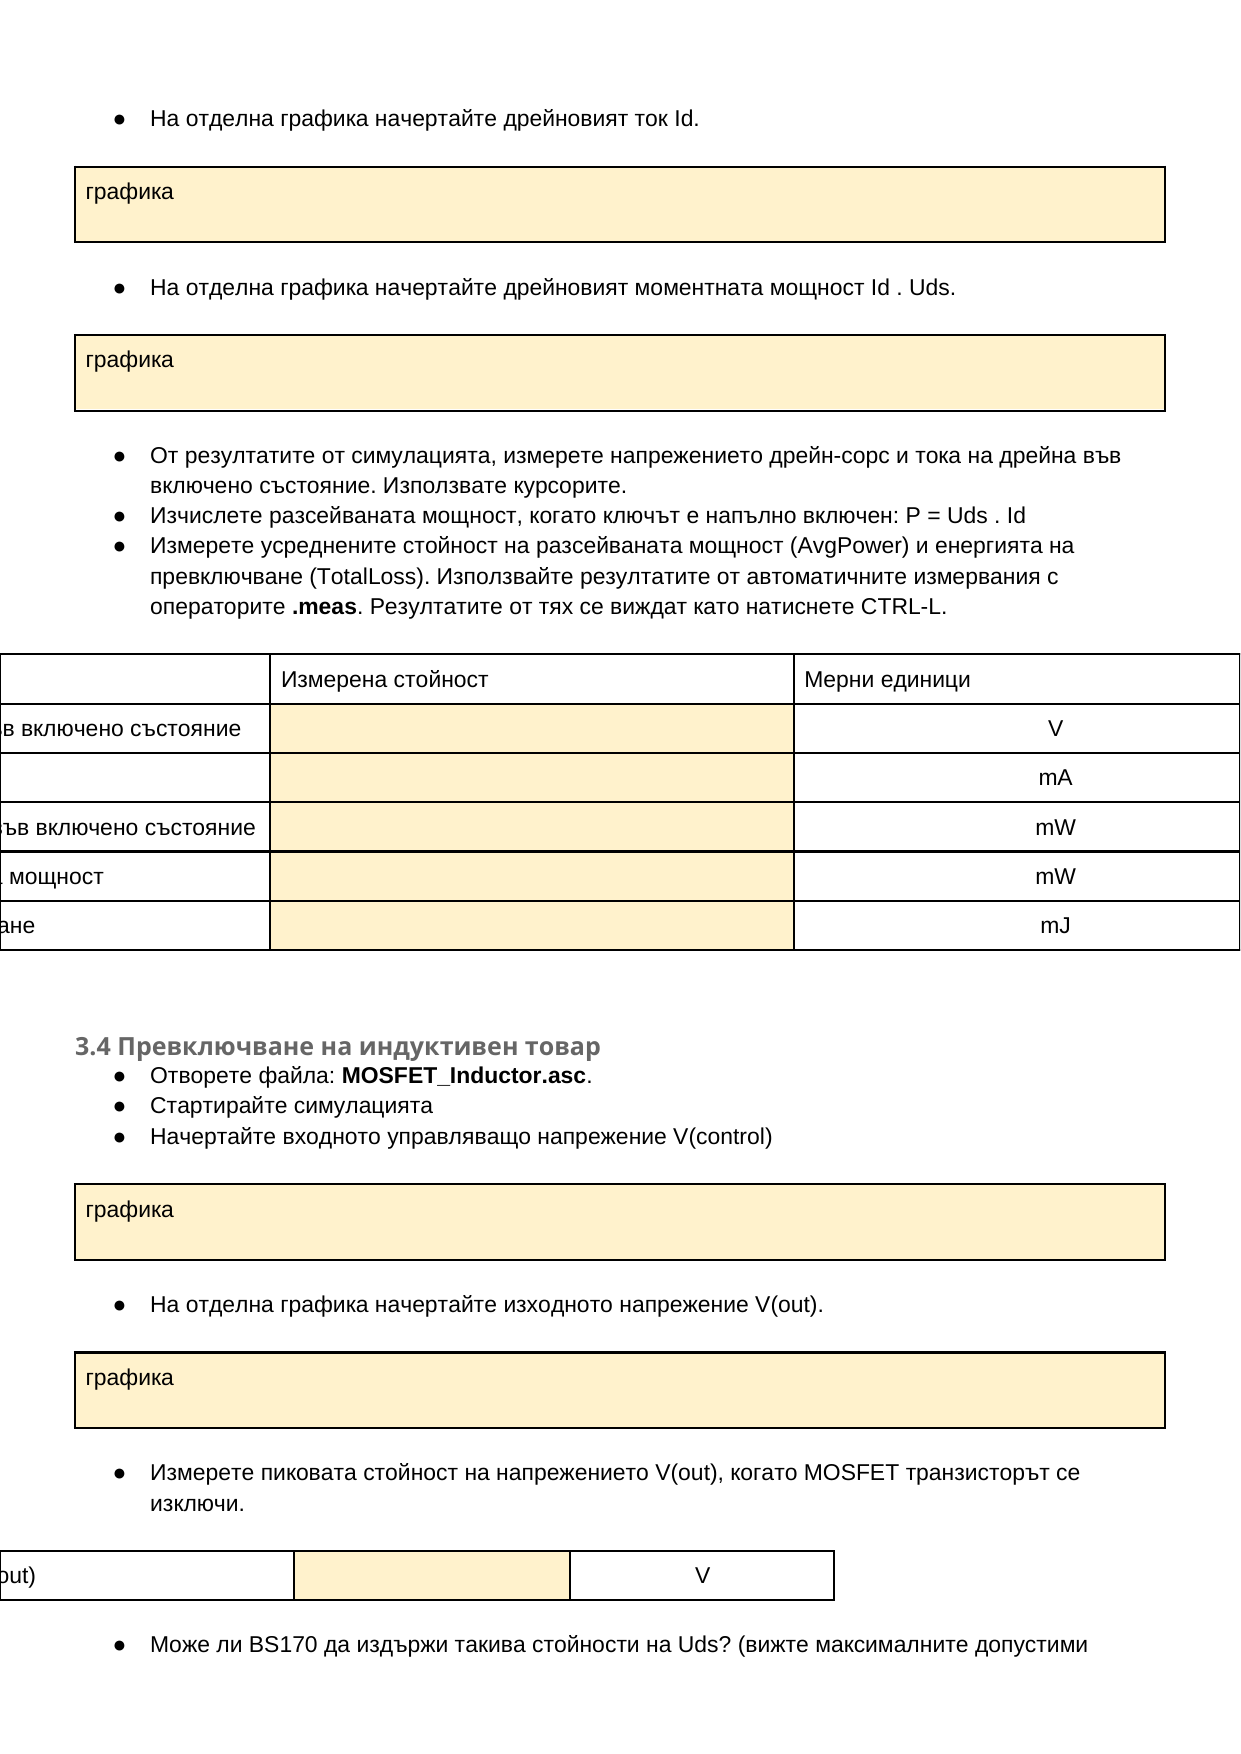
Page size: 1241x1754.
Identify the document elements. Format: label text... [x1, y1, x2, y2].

list Може ли BS170 да издържи такива стойности на Uds? (вижте максималните допустими [112, 1631, 1165, 1658]
table_cell Енергия на превключване [1, 902, 269, 949]
table_header Пикова стойност на V(out) [1, 1552, 293, 1599]
list Измерете усреднените стойност на разсейваната мощност (AvgPower) и енергията на превключване (TotalLoss). Използвайте резултатите от автоматичните измервания с операторите .meas. Резултатите от тях се виждат като натиснете CTRL-L. [112, 532, 1165, 619]
table_header графика [76, 168, 1164, 241]
table_header Параметър [1, 655, 269, 703]
list Отворете файла: MOSFET_Inductor.asc. [112, 1062, 1165, 1088]
table_header [295, 1552, 569, 1599]
table_cell mW [795, 853, 1239, 900]
table_cell Усреднена разсейвана мощност [1, 853, 269, 900]
table_cell [271, 803, 793, 850]
table_header графика [76, 336, 1164, 409]
list Стартирайте симулацията [112, 1092, 1165, 1119]
table_cell [271, 754, 793, 801]
table_header Мерни единици [795, 655, 1239, 703]
table_cell mA [795, 754, 1239, 801]
list Измерете пиковата стойност на напрежението V(out), когато MOSFET транзисторът се изключи. [112, 1459, 1165, 1516]
table_cell Напрежение на Uds във включено състояние [1, 705, 269, 752]
table_cell [271, 902, 793, 949]
table_cell [271, 853, 793, 900]
subtitle 3.4 Превключване на индуктивен товар [75, 1028, 1165, 1062]
list От резултатите от симулацията, измерете напрежението дрейн-сорс и тока на дрейна във включено състояние. Използвате курсорите. [112, 442, 1165, 498]
list На отделна графика начертайте изходното напрежение V(out). [112, 1291, 1165, 1317]
list На отделна графика начертайте дрейновият моментната мощност Id . Uds. [112, 273, 1165, 300]
table_cell mJ [795, 902, 1239, 949]
table_header V [571, 1552, 833, 1599]
table_cell mW [795, 803, 1239, 850]
table_header графика [76, 1185, 1164, 1259]
table_cell Дрейнов ток [1, 754, 269, 801]
table_cell Разсейвана мощност във включено състояние [1, 803, 269, 850]
list На отделна графика начертайте дрейновият ток Id. [112, 105, 1165, 132]
table_header Измерена стойност [271, 655, 793, 703]
table_cell [271, 705, 793, 752]
list Начертайте входното управляващо напрежение V(control) [112, 1123, 1165, 1149]
table_header графика [76, 1354, 1164, 1427]
table_cell V [795, 705, 1239, 752]
list Изчислете разсейваната мощност, когато ключът е напълно включен: P = Uds . Id [112, 502, 1165, 529]
